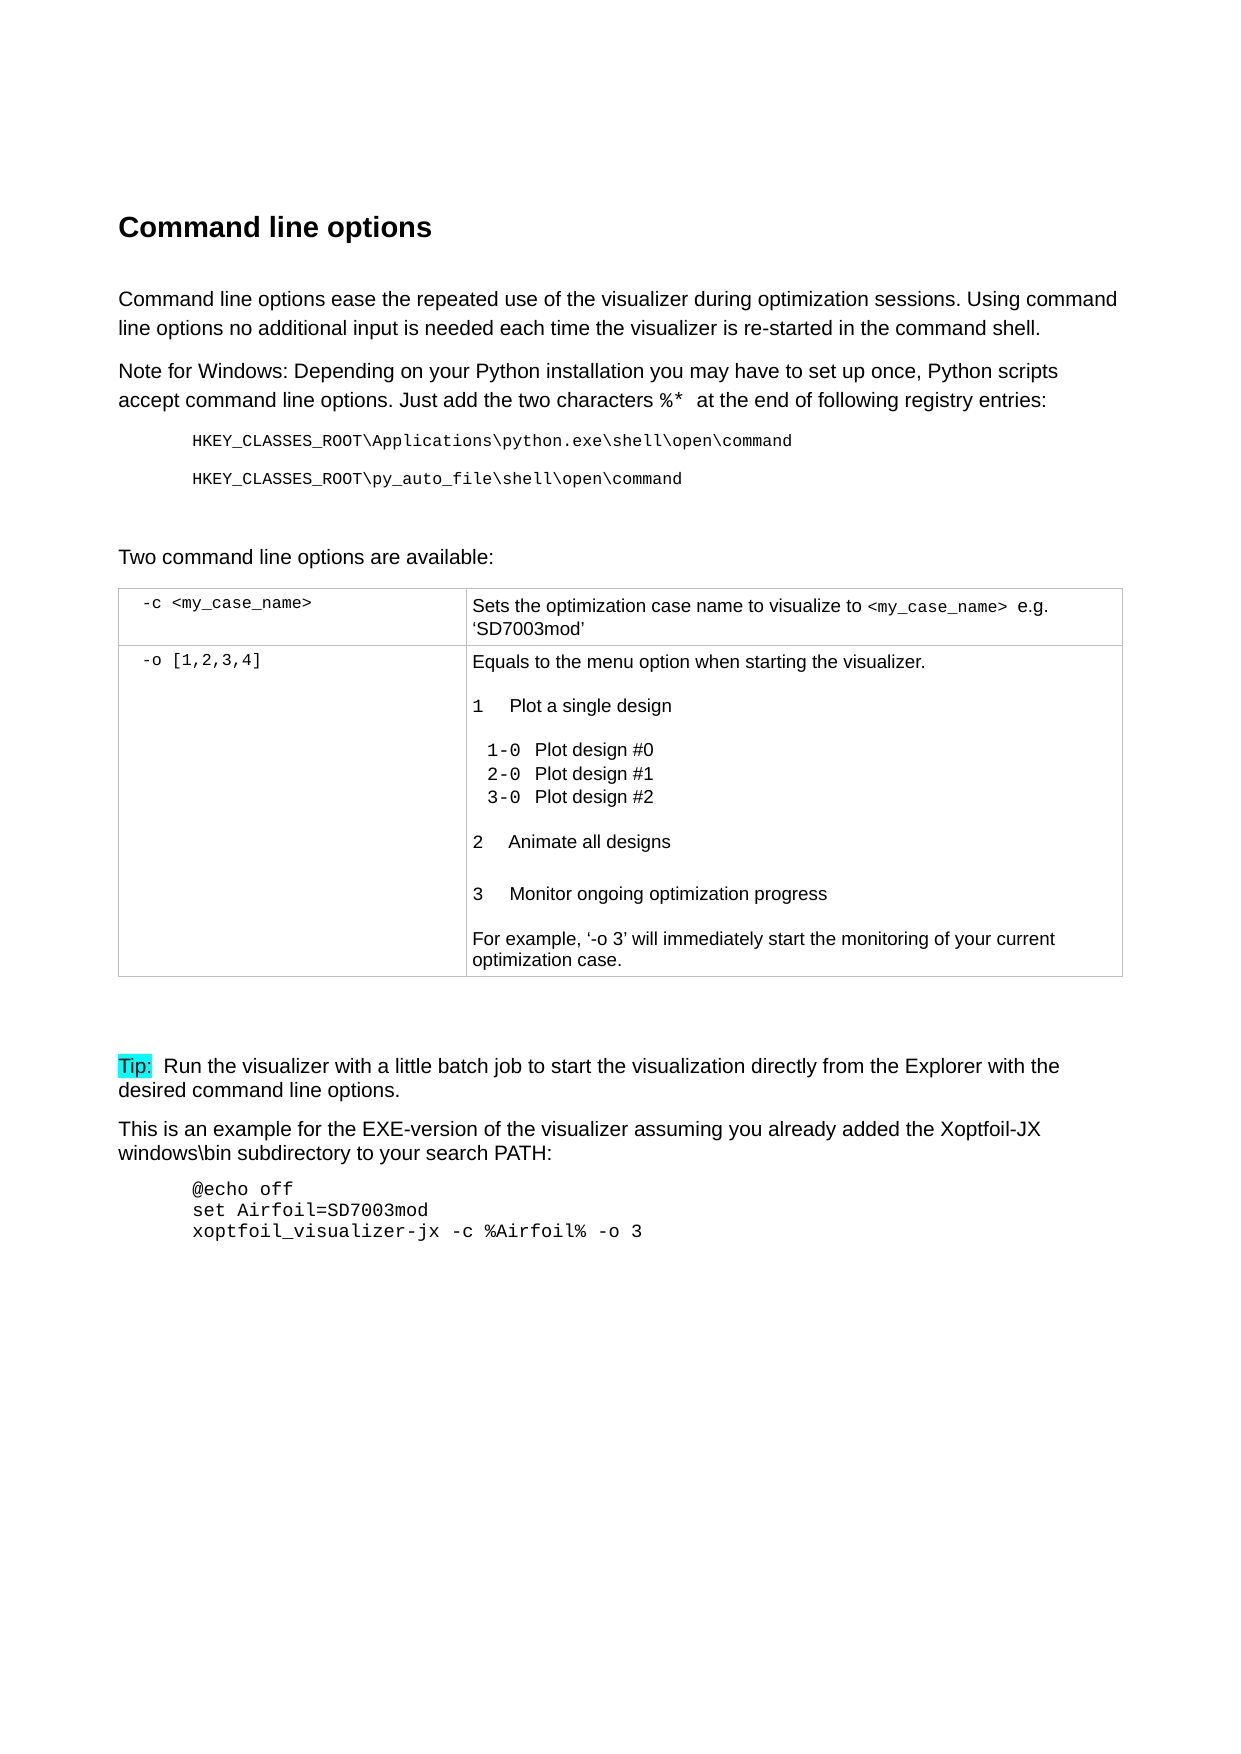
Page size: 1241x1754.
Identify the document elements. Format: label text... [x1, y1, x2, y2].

text Tip: Run the visualizer with a little batch job to start the visualization directly from the Explorer with the desired command line options. [118, 1054, 1122, 1102]
text Two command line options are available: [118, 544, 1122, 568]
text This is an example for the EXE-version of the visualizer assuming you already added the Xoptfoil-JX windows\bin subdirectory to your search PATH: [118, 1117, 1122, 1165]
subtitle Command line options [118, 210, 1122, 243]
text HKEY_CLASSES_ROOT\py_auto_file\shell\open\command [192, 470, 1122, 489]
table_header Sets the optimization case name to visualize to <my_case_name> e.g. ‘SD7003mod’ [467, 589, 1122, 644]
table_cell Equals to the menu option when starting the visualizer. 1 Plot a single design Plot design #0 Plot design #1 Plot design #2 2 Animate all designs 3 Monitor ongoing optimization progress For example, ‘-o 3’ will immediately start the monitoring of your current optimization case. [467, 646, 1122, 976]
text set Airfoil=SD7003mod [192, 1201, 1122, 1222]
text HKEY_CLASSES_ROOT\Applications\python.exe\shell\open\command [192, 433, 1122, 452]
text Command line options ease the repeated use of the visualizer during optimization sessions. Using command line options no additional input is needed each time the visualizer is re-started in the command shell. [118, 287, 1122, 339]
table_cell -o [1,2,3,4] [119, 646, 466, 976]
text @echo off [192, 1179, 1122, 1201]
text xoptfoil_visualizer-jx -c %Airfoil% -o 3 [192, 1222, 1122, 1243]
table_header -c <my_case_name> [119, 589, 466, 644]
text Note for Windows: Depending on your Python installation you may have to set up once, Python scripts accept command line options. Just add the two characters %* at the end of following registry entries: [118, 359, 1122, 413]
